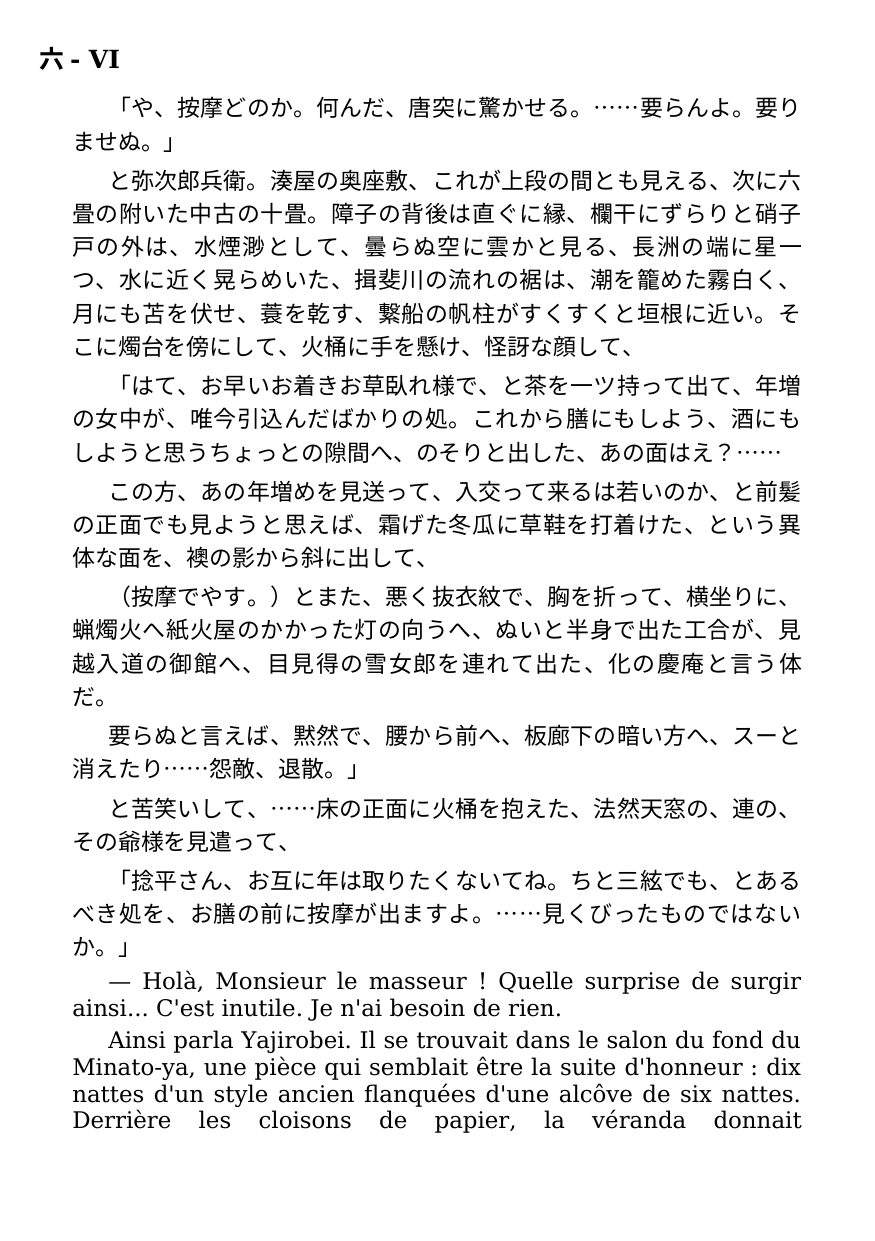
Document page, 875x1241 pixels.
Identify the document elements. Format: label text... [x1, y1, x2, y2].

text — Holà, Monsieur le masseur ! Quelle surprise de surgir ainsi... C'est inutile. Je n'ai besoin de rien. [72, 968, 802, 1022]
text （按摩でやす。）とまた、悪く抜衣紋で、胸を折って、横坐りに、蝋燭火へ紙火屋のかかった灯の向うへ、ぬいと半身で出た工合が、見越入道の御館へ、目見得の雪女郎を連れて出た、化の慶庵と言う体だ。 [72, 579, 802, 712]
text この方、あの年増めを見送って、入交って来るは若いのか、と前髪の正面でも見ようと思えば、霜げた冬瓜に草鞋を打着けた、という異体な面を、襖の影から斜に出して、 [72, 473, 802, 573]
text 要らぬと言えば、黙然で、腰から前へ、板廊下の暗い方へ、スーと消えたり……怨敵、退散。」 [72, 718, 802, 784]
subtitle 六 - VI [36, 36, 838, 78]
text 「捻平さん、お互に年は取りたくないてね。ちと三絃でも、とあるべき処を、お膳の前に按摩が出ますよ。……見くびったものではないか。」 [72, 863, 802, 962]
text 「はて、お早いお着きお草臥れ様で、と茶を一ツ持って出て、年増の女中が、唯今引込んだばかりの処。これから膳にもしよう、酒にもしようと思うちょっとの隙間へ、のそりと出した、あの面はえ？…… [72, 368, 802, 468]
text 「や、按摩どのか。何んだ、唐突に驚かせる。……要らんよ。要りませぬ。」 [72, 90, 802, 157]
text と弥次郎兵衛。湊屋の奥座敷、これが上段の間とも見える、次に六畳の附いた中古の十畳。障子の背後は直ぐに縁、欄干にずらりと硝子戸の外は、水煙渺として、曇らぬ空に雲かと見る、長洲の端に星一つ、水に近く晃らめいた、揖斐川の流れの裾は、潮を籠めた霧白く、月にも苫を伏せ、蓑を乾す、繋船の帆柱がすくすくと垣根に近い。そこに燭台を傍にして、火桶に手を懸け、怪訝な顔して、 [72, 163, 802, 362]
text と苦笑いして、……床の正面に火桶を抱えた、法然天窓の、連の、その爺様を見遣って、 [72, 790, 802, 857]
text Ainsi parla Yajirobei. Il se trouvait dans le salon du fond du Minato-ya, une pièce qui semblait être la suite d'honneur : dix nattes d'un style ancien flanquées d'une alcôve de six nattes. Derrière les cloisons de papier, la véranda donnait [72, 1028, 802, 1134]
